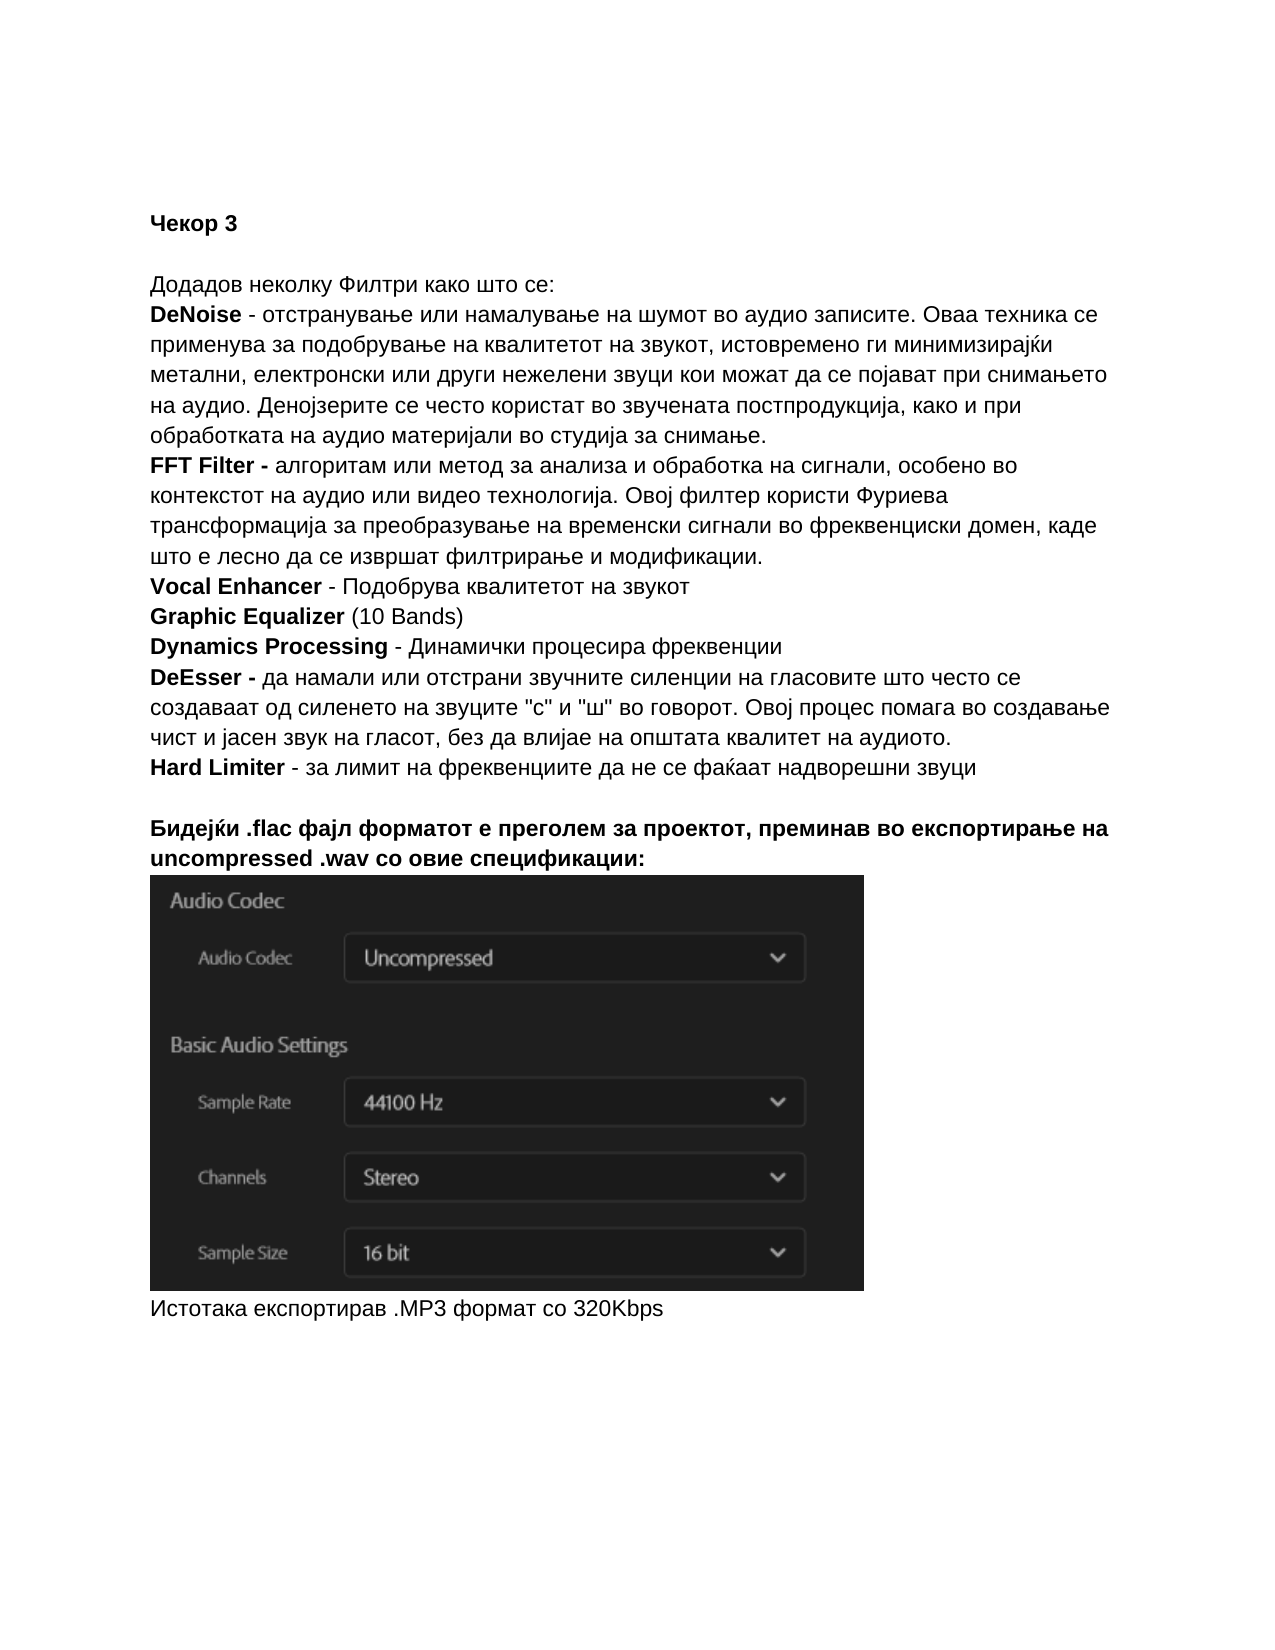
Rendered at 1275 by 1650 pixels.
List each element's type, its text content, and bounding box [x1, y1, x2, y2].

text Истотака експортирав .МP3 формат со 320Kbps [150, 1294, 1125, 1321]
text FFT Filter - алгоритам или метод за анализа и обработка на сигнали, особено во контекстот на аудио или видео технологија. Овој филтер користи Фуриева трансформација за преобразување на временски сигнали во фреквенциски домен, каде што е лесно да се извршат филтрирање и модификации. [150, 452, 1125, 569]
text Vocal Enhancer - Подобрува квалитетот на звукот [150, 573, 1125, 599]
text DeEsser - да намали или отстрани звучните силенции на гласовите што често се создаваат од силенето на звуците "с" и "ш" во говорот. Овој процес помага во создавање чист и јасен звук на гласот, без да влијае на општата квалитет на аудиото. [150, 663, 1125, 750]
text Чекор 3 [150, 210, 1125, 237]
text Hard Limiter - за лимит на фреквенциите да не се фаќаат надворешни звуци [150, 754, 1125, 781]
text Dynamics Processing - Динамички процесира фреквенции [150, 633, 1125, 660]
text Бидејќи .flac фајл форматот е преголем за проектот, преминав во експортирање на uncompressed .wav со овие спецификации: [150, 814, 1125, 871]
text Додадов неколку Филтри како што се: [150, 271, 1125, 297]
picture [150, 875, 864, 1291]
text DeNoise - отстранување или намалување на шумот во аудио записите. Оваа техника се применува за подобрување на квалитетот на звукот, истовремено ги минимизирајќи метални, електронски или други нежелени звуци кои можат да се појават при снимањето на аудио. Денојзерите се често користат во звучената постпродукција, како и при обработката на аудио материјали во студија за снимање. [150, 301, 1125, 448]
text Graphic Equalizer (10 Bands) [150, 603, 1125, 629]
